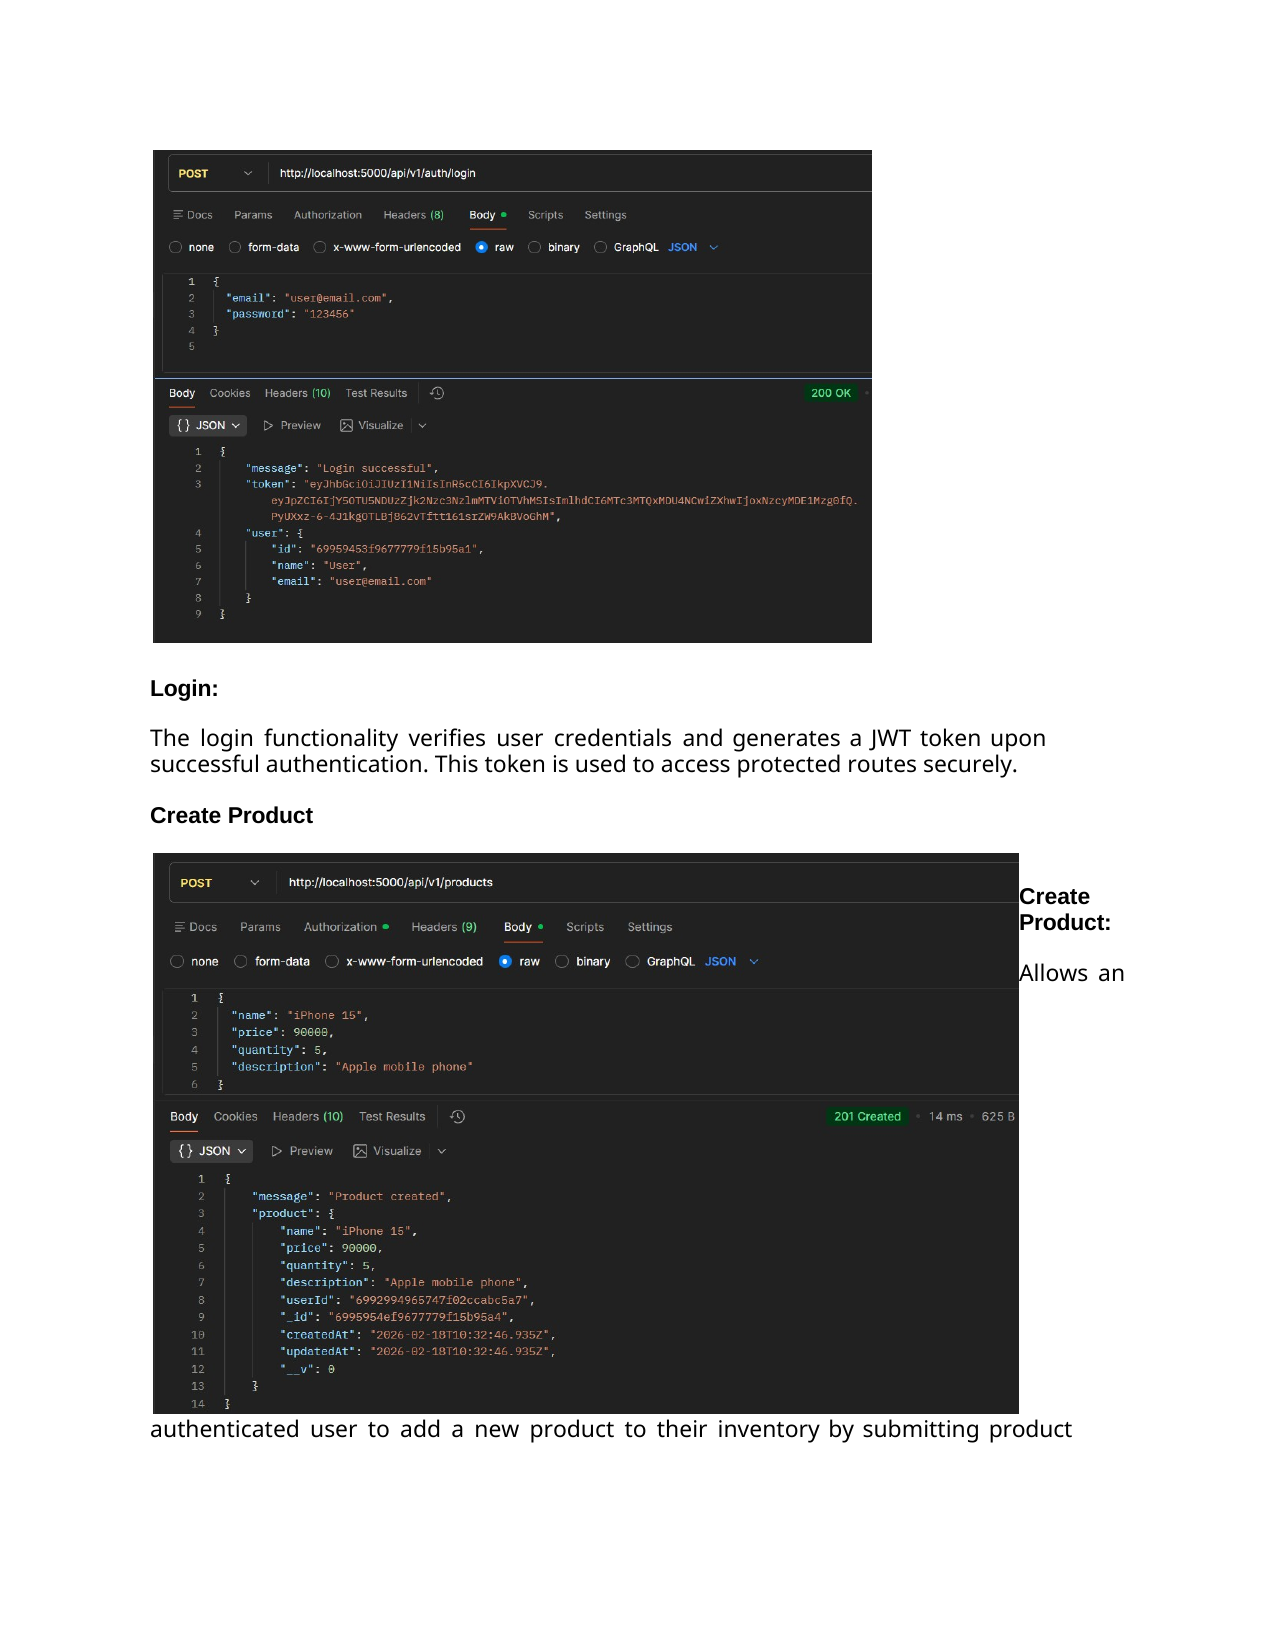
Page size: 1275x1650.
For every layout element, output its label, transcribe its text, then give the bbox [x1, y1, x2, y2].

picture [153, 150, 872, 643]
picture [153, 853, 1019, 1414]
text Login: [150, 674, 1162, 701]
text Allows an authenticated user to add a new product to their inventory by submitting product [150, 957, 1162, 1444]
text Create Product: [1019, 883, 1162, 935]
text The login functionality verifies user credentials and generates a JWT token upon successful authentication. This token is used to access protected routes securely. [150, 725, 1162, 779]
subtitle Create Product [150, 802, 1162, 828]
